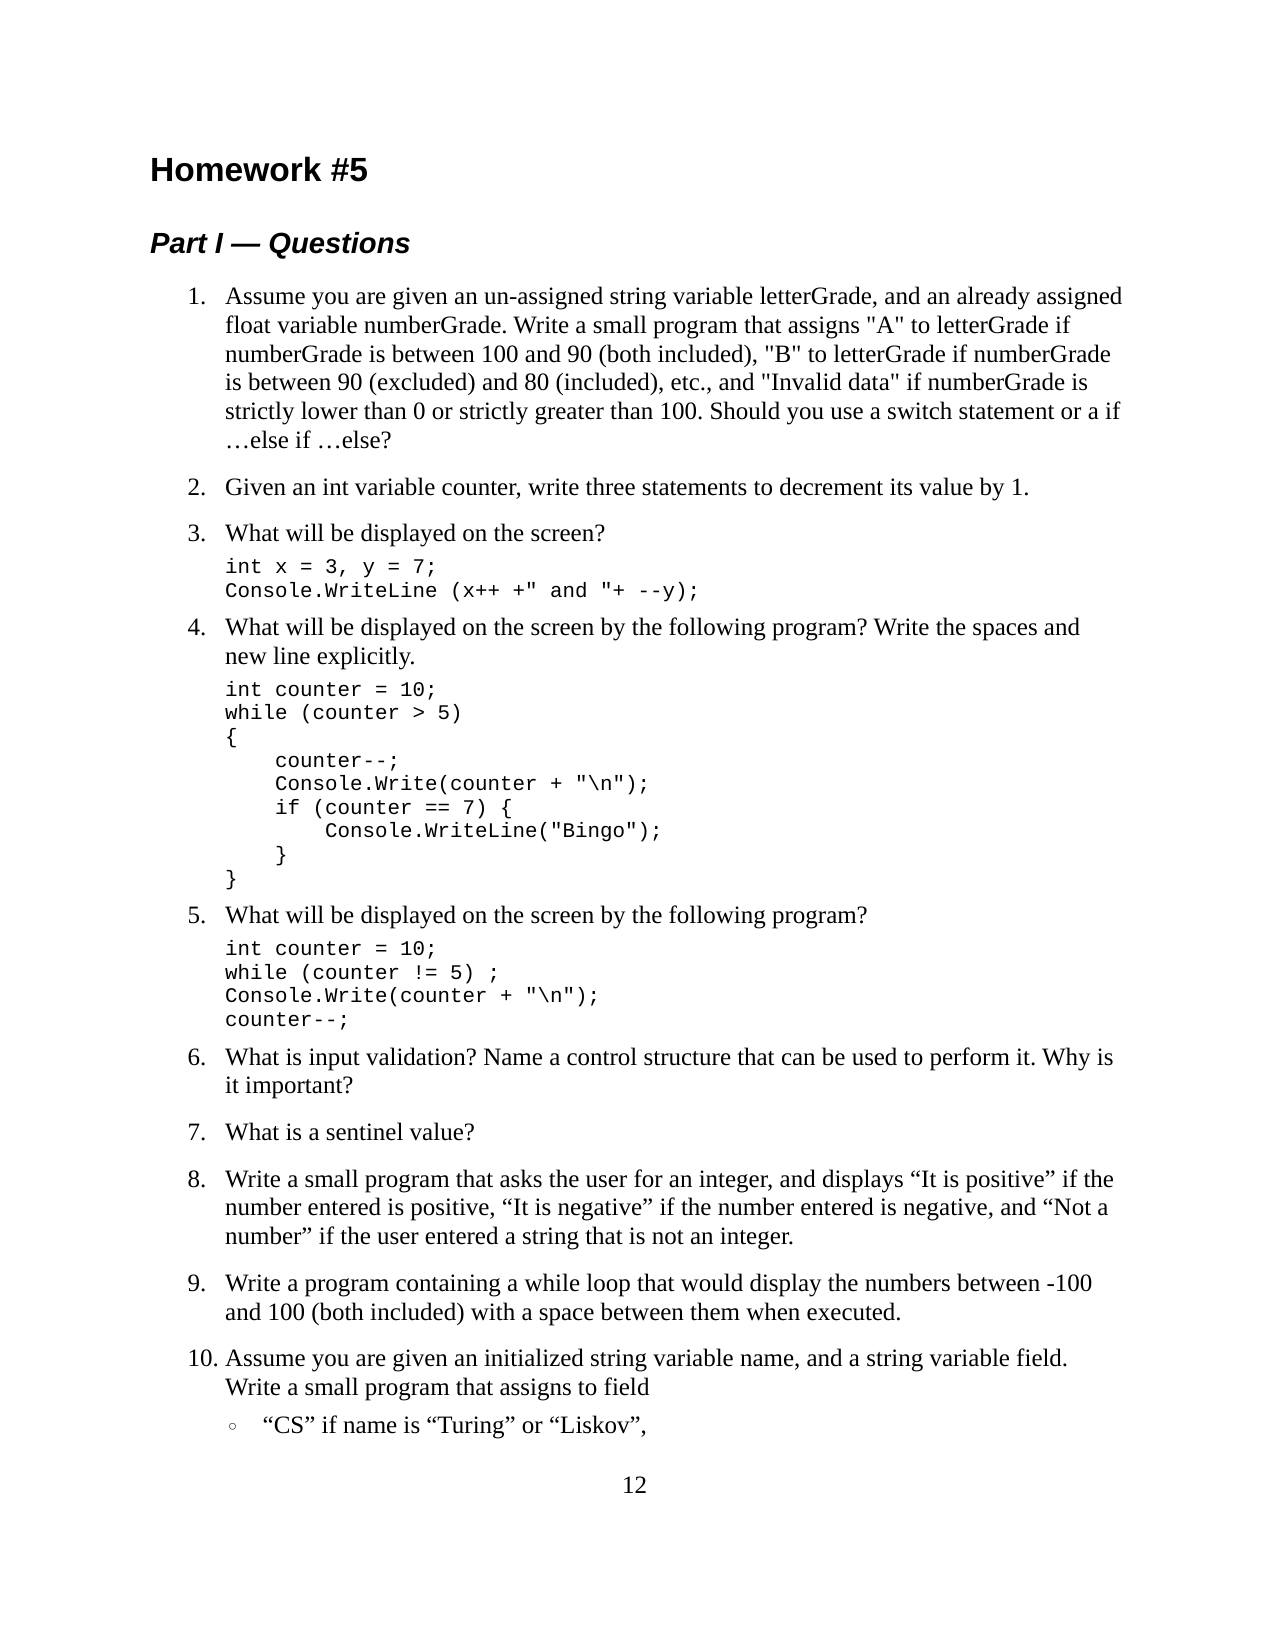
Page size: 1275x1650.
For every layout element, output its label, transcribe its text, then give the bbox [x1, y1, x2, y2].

list Console.WriteLine("Bingo"); [187, 821, 1125, 844]
list while (counter > 5) [187, 702, 1125, 726]
list Assume you are given an un-assigned string variable letterGrade, and an already assigned float variable numberGrade. Write a small program that assigns "A" to letterGrade if numberGrade is between 100 and 90 (both included), "B" to letterGrade if numberGrade is between 90 (excluded) and 80 (included), etc., and "Invalid data" if numberGrade is strictly lower than 0 or strictly greater than 100. Should you use a switch statement or a if …else if …else? [187, 281, 1125, 454]
list if (counter == 7) { [187, 797, 1125, 821]
list “CS” if name is “Turing” or “Liskov”, [225, 1410, 1125, 1438]
list counter--; [187, 749, 1125, 773]
list Write a small program that asks the user for an integer, and displays “It is positive” if the number entered is positive, “It is negative” if the number entered is negative, and “Not a number” if the user entered a string that is not an integer. [187, 1164, 1125, 1250]
subtitle Part I — Questions [150, 226, 1125, 260]
list } [187, 844, 1125, 868]
list int counter = 10; [187, 679, 1125, 702]
list int counter = 10; [187, 938, 1125, 962]
list Given an int variable counter, write three statements to decrement its value by 1. [187, 472, 1125, 500]
list Console.Write(counter + "\n"); [187, 773, 1125, 797]
list counter--; [187, 1009, 1125, 1033]
list Console.WriteLine (x++ +" and "+ --y); [187, 579, 1125, 603]
subtitle Homework #5 [150, 150, 1125, 189]
list Console.Write(counter + "\n"); [187, 985, 1125, 1009]
list What is input validation? Name a control structure that can be used to perform it. Why is it important? [187, 1042, 1125, 1099]
list { [187, 726, 1125, 749]
list What will be displayed on the screen by the following program? [187, 900, 1125, 929]
list Assume you are given an initialized string variable name, and a string variable field. Write a small program that assigns to field [187, 1343, 1125, 1401]
list Write a program containing a while loop that would display the numbers between -100 and 100 (both included) with a space between them when executed. [187, 1268, 1125, 1325]
list What will be displayed on the screen by the following program? Write the spaces and new line explicitly. [187, 612, 1125, 670]
list What is a sentinel value? [187, 1117, 1125, 1146]
list while (counter != 5) ; [187, 962, 1125, 985]
list } [187, 868, 1125, 891]
list int x = 3, y = 7; [187, 556, 1125, 579]
list What will be displayed on the screen? [187, 518, 1125, 547]
